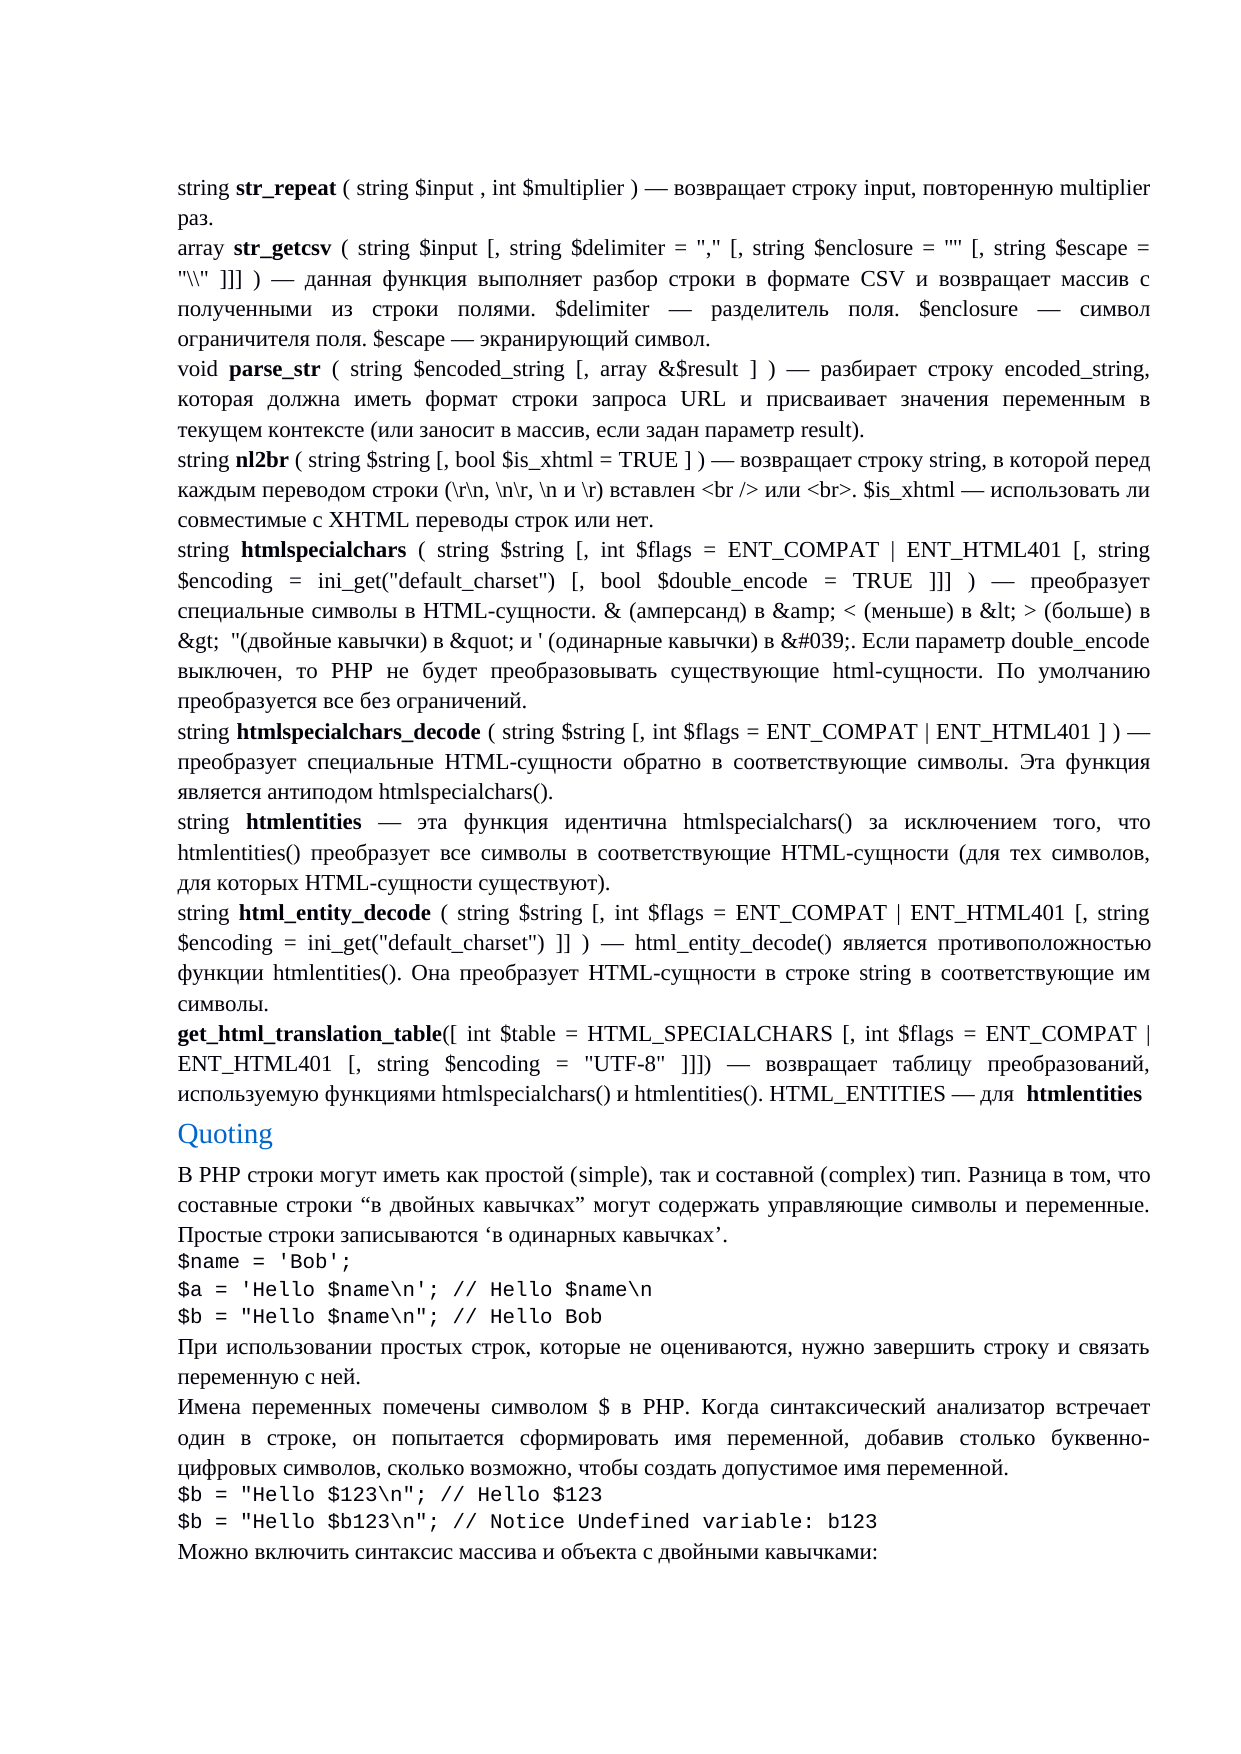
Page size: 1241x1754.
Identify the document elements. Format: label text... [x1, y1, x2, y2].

text string str_repeat ( string $input , int $multiplier ) — возвращает строку input, повторенную multiplier раз. [177, 174, 1152, 231]
text $b = "Hello $123\n"; // Hello $123 [177, 1484, 1152, 1508]
text При использовании простых строк, которые не оцениваются, нужно завершить строку и связать переменную с ней. [177, 1333, 1152, 1389]
text get_html_translation_table([ int $table = HTML_SPECIALCHARS [, int $flags = ENT_COMPAT | ENT_HTML401 [, string $encoding = "UTF-8" ]]]) — возвращает таблицу преобразований, используемую функциями htmlspecialchars() и htmlentities(). HTML_ENTITIES — для htmlentities [177, 1020, 1152, 1107]
text string htmlspecialchars ( string $string [, int $flags = ENT_COMPAT | ENT_HTML401 [, string $encoding = ini_get("default_charset") [, bool $double_encode = TRUE ]]] ) — преобразует специальные символы в HTML-сущности. & (амперсанд) в &amp; < (меньше) в &lt; > (больше) в &gt; "(двойные кавычки) в &quot; и ' (одинарные кавычки) в &#039;. Если параметр double_encode выключен, то PHP не будет преобразовывать существующие html-сущности. По умолчанию преобразуется все без ограничений. [177, 536, 1152, 714]
text string htmlentities — эта функция идентична htmlspecialchars() за исключением того, что htmlentities() преобразует все символы в соответствующие HTML-сущности (для тех символов, для которых HTML-сущности существуют). [177, 808, 1152, 895]
text $name = 'Bob'; [177, 1251, 1152, 1275]
text $b = "Hello $b123\n"; // Notice Undefined variable: b123 [177, 1511, 1152, 1535]
subtitle Quoting [177, 1116, 1152, 1150]
text string html_entity_decode ( string $string [, int $flags = ENT_COMPAT | ENT_HTML401 [, string $encoding = ini_get("default_charset") ]] ) — html_entity_decode() является противоположностью функции htmlentities(). Она преобразует HTML-сущности в строке string в соответствующие им символы. [177, 899, 1152, 1016]
text void parse_str ( string $encoded_string [, array &$result ] ) — разбирает строку encoded_string, которая должна иметь формат строки запроса URL и присваивает значения переменным в текущем контексте (или заносит в массив, если задан параметр result). [177, 355, 1152, 442]
text $b = "Hello $name\n"; // Hello Bob [177, 1306, 1152, 1329]
text string nl2br ( string $string [, bool $is_xhtml = TRUE ] ) — возвращает строку string, в которой перед каждым переводом строки (\r\n, \n\r, \n и \r) вставлен <br /> или <br>. $is_xhtml — использовать ли совместимые с XHTML переводы строк или нет. [177, 446, 1152, 533]
text array str_getcsv ( string $input [, string $delimiter = "," [, string $enclosure = '"' [, string $escape = "\\" ]]] ) — данная функция выполняет разбор строки в формате CSV и возвращает массив с полученными из строки полями. $delimiter — разделитель поля. $enclosure — символ ограничителя поля. $escape — экранирующий символ. [177, 234, 1152, 351]
text В PHP строки могут иметь как простой (simple), так и составной (complex) тип. Разница в том, что составные строки “в двойных кавычках” могут содержать управляющие символы и переменные. Простые строки записываются ‘в одинарных кавычках’. [177, 1161, 1152, 1248]
text string htmlspecialchars_decode ( string $string [, int $flags = ENT_COMPAT | ENT_HTML401 ] ) — преобразует специальные HTML-сущности обратно в соответствующие символы. Эта функция является антиподом htmlspecialchars(). [177, 718, 1152, 804]
text $a = 'Hello $name\n'; // Hello $name\n [177, 1279, 1152, 1302]
text Имена переменных помечены символом $ в PHP. Когда синтаксический анализатор встречает один в строке, он попытается сформировать имя переменной, добавив столько буквенно-цифровых символов, сколько возможно, чтобы создать допустимое имя переменной. [177, 1393, 1152, 1480]
text Можно включить синтаксис массива и объекта с двойными кавычками: [177, 1538, 1152, 1565]
